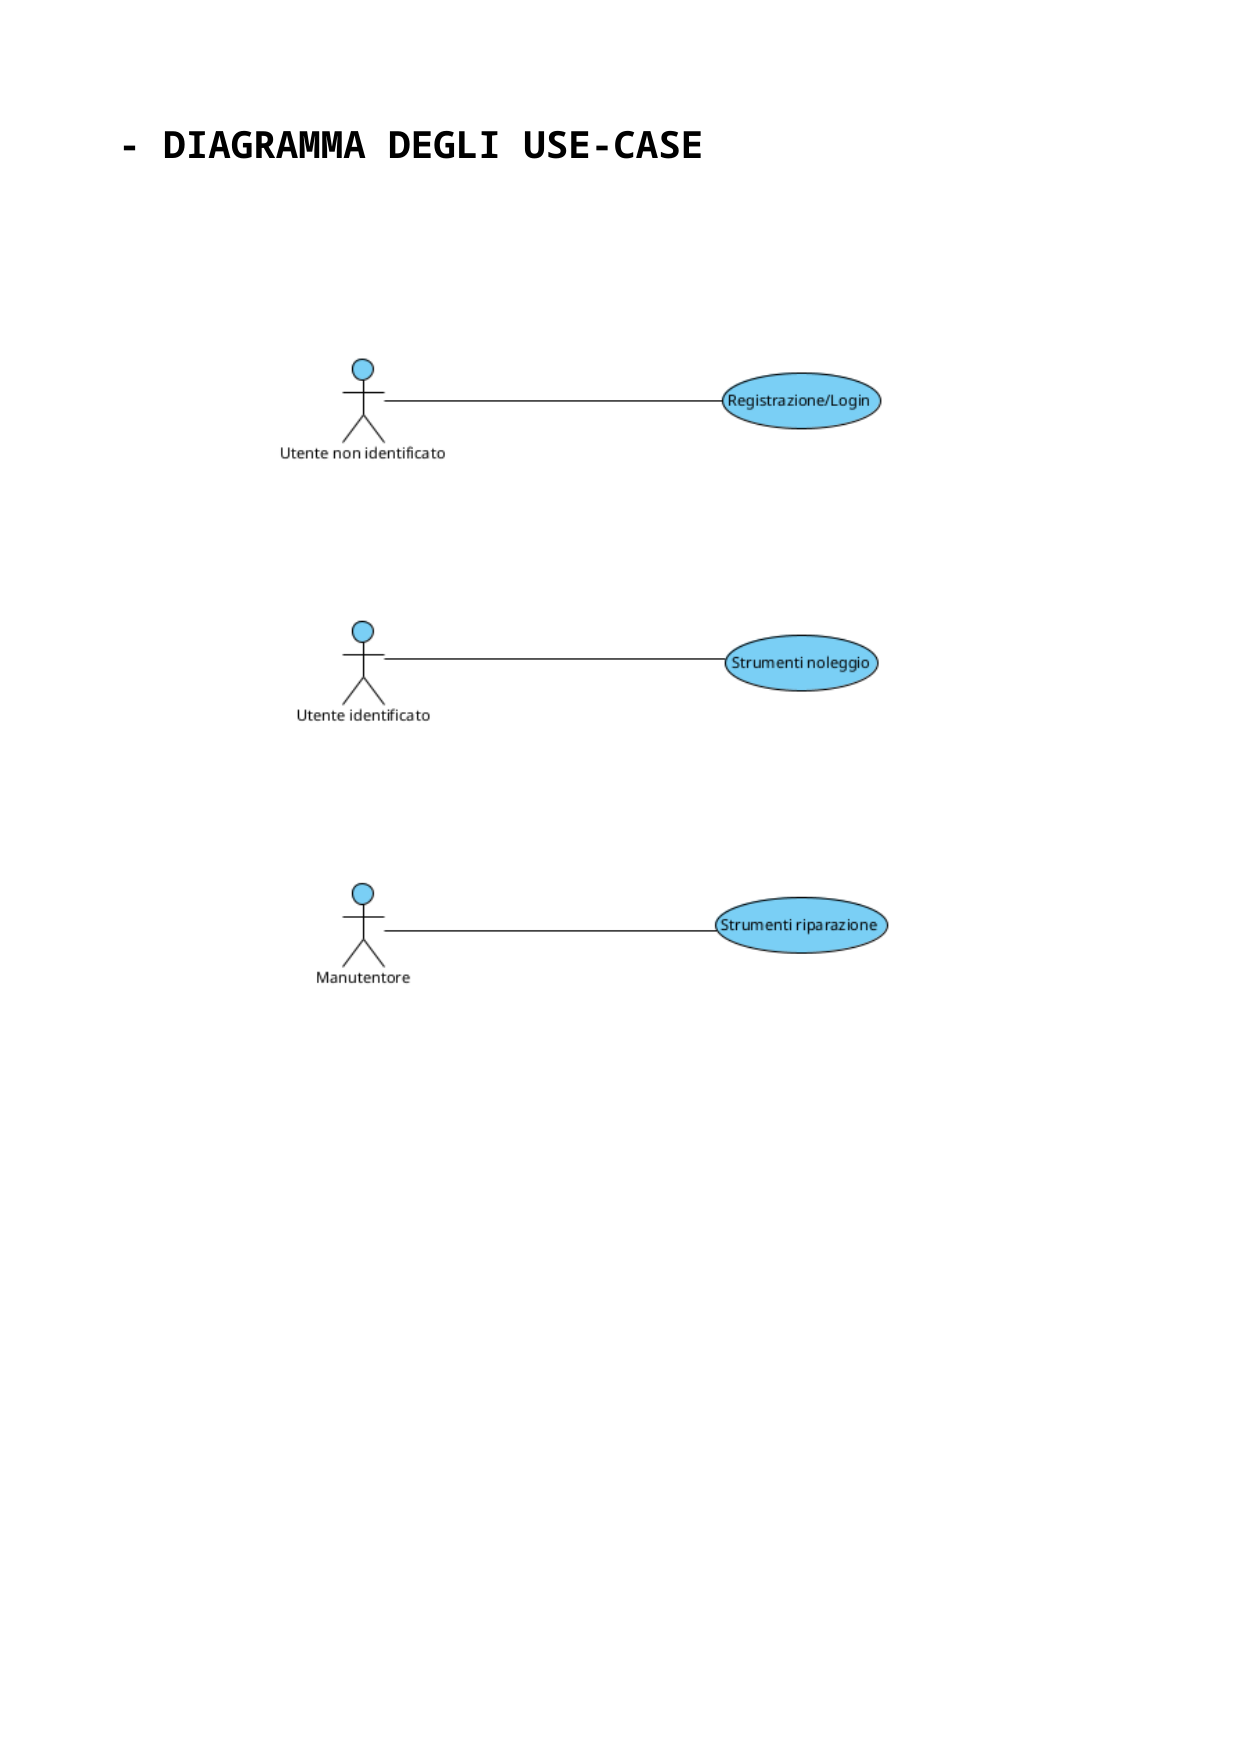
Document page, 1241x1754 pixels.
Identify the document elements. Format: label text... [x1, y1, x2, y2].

picture [133, 271, 1138, 1058]
subtitle - DIAGRAMMA DEGLI USE-CASE [118, 118, 1122, 169]
